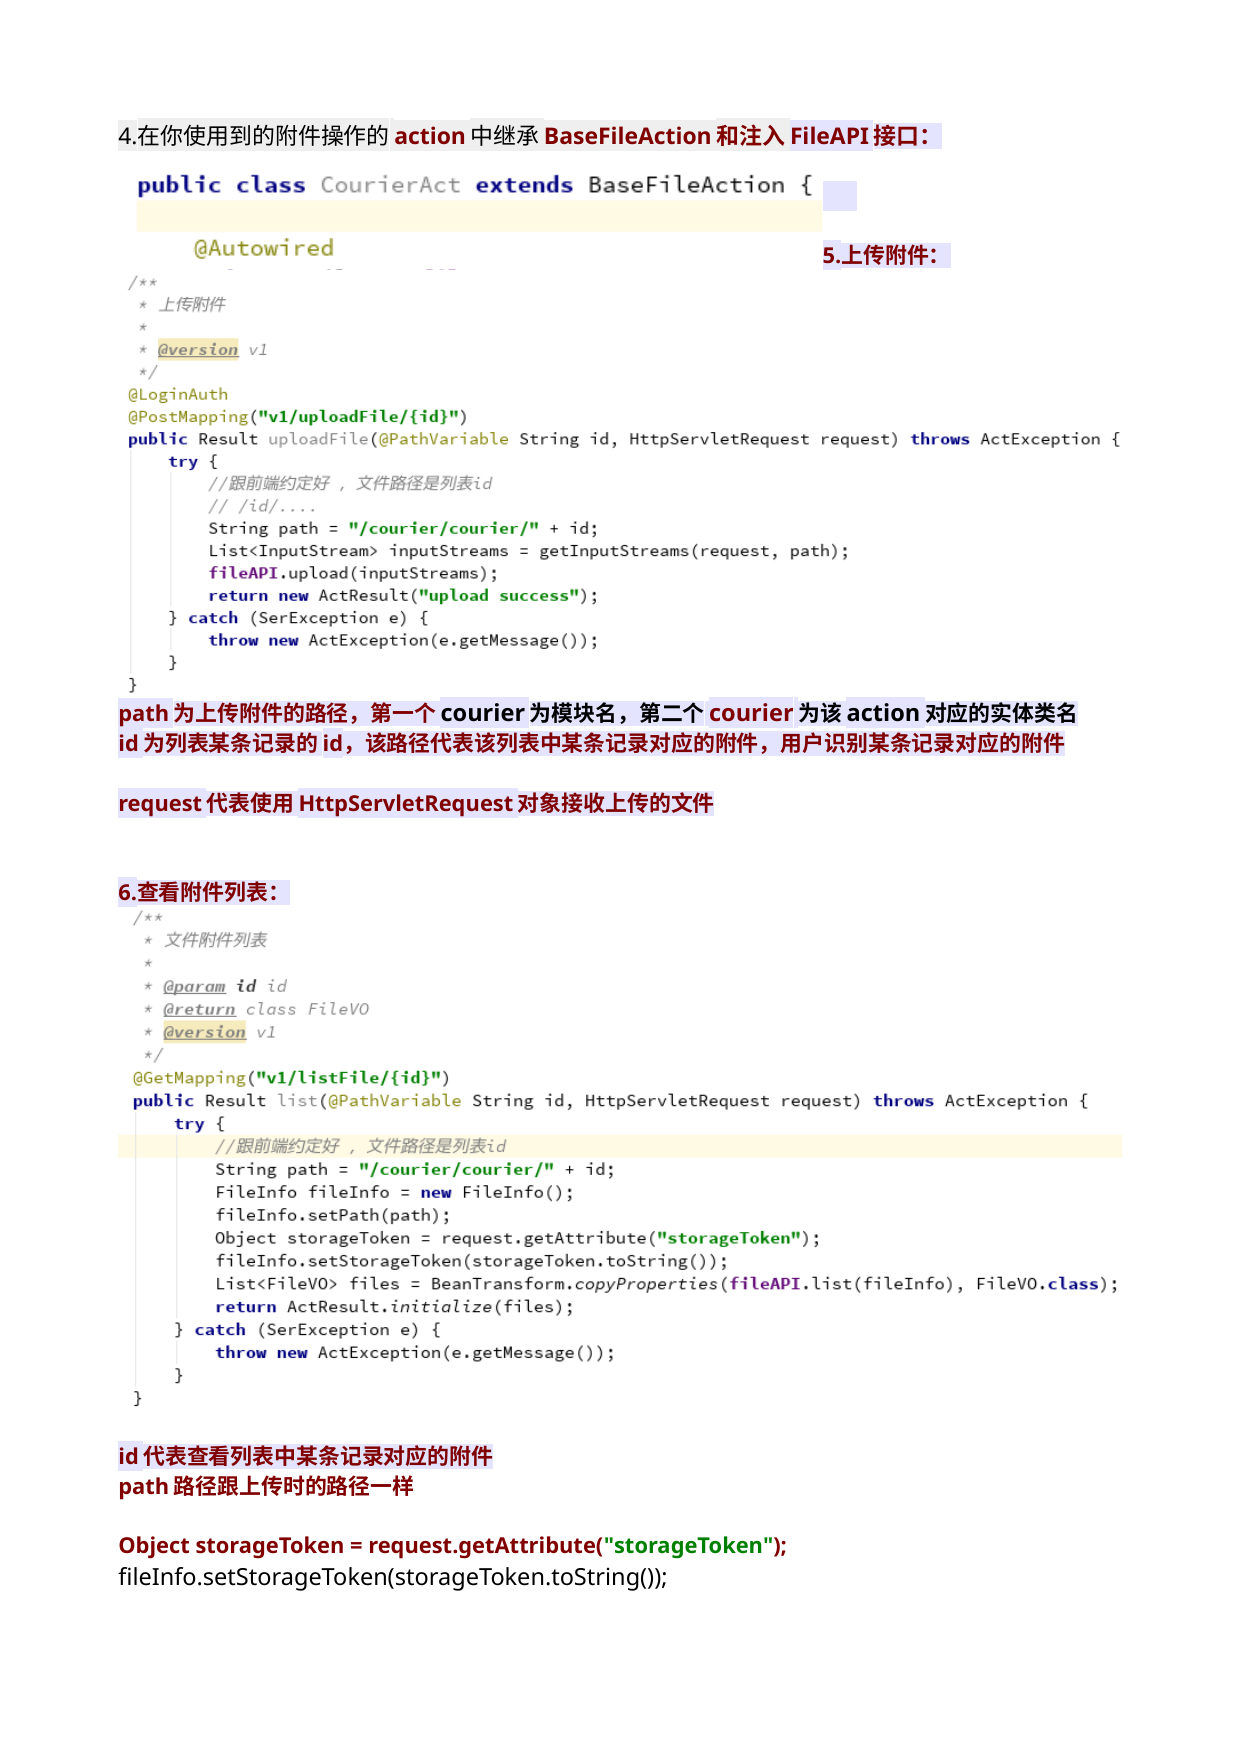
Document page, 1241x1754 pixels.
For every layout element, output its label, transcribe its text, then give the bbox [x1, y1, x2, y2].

text Object storageToken = request.getAttribute("storageToken"); [118, 1530, 1122, 1560]
text request代表使用HttpServletRequest对象接收上传的文件 [118, 788, 1122, 818]
text path路径跟上传时的路径一样 [118, 1471, 1122, 1500]
text [118, 240, 136, 270]
text 5.上传附件： [823, 240, 1122, 270]
text fileInfo.setStorageToken(storageToken.toString()); [118, 1560, 1122, 1592]
picture [118, 170, 1123, 697]
picture [118, 907, 1123, 1413]
text path为上传附件的路径，第一个courier为模块名，第二个courier为该action对应的实体类名 [118, 697, 1122, 728]
text 6.查看附件列表： [118, 877, 1122, 907]
text id为列表某条记录的id，该路径代表该列表中某条记录对应的附件，用户识别某条记录对应的附件 [118, 728, 1122, 758]
text 4.在你使用到的附件操作的action中继承BaseFileAction和注入FileAPI接口： [118, 118, 1122, 151]
text id代表查看列表中某条记录对应的附件 [118, 1441, 1122, 1471]
